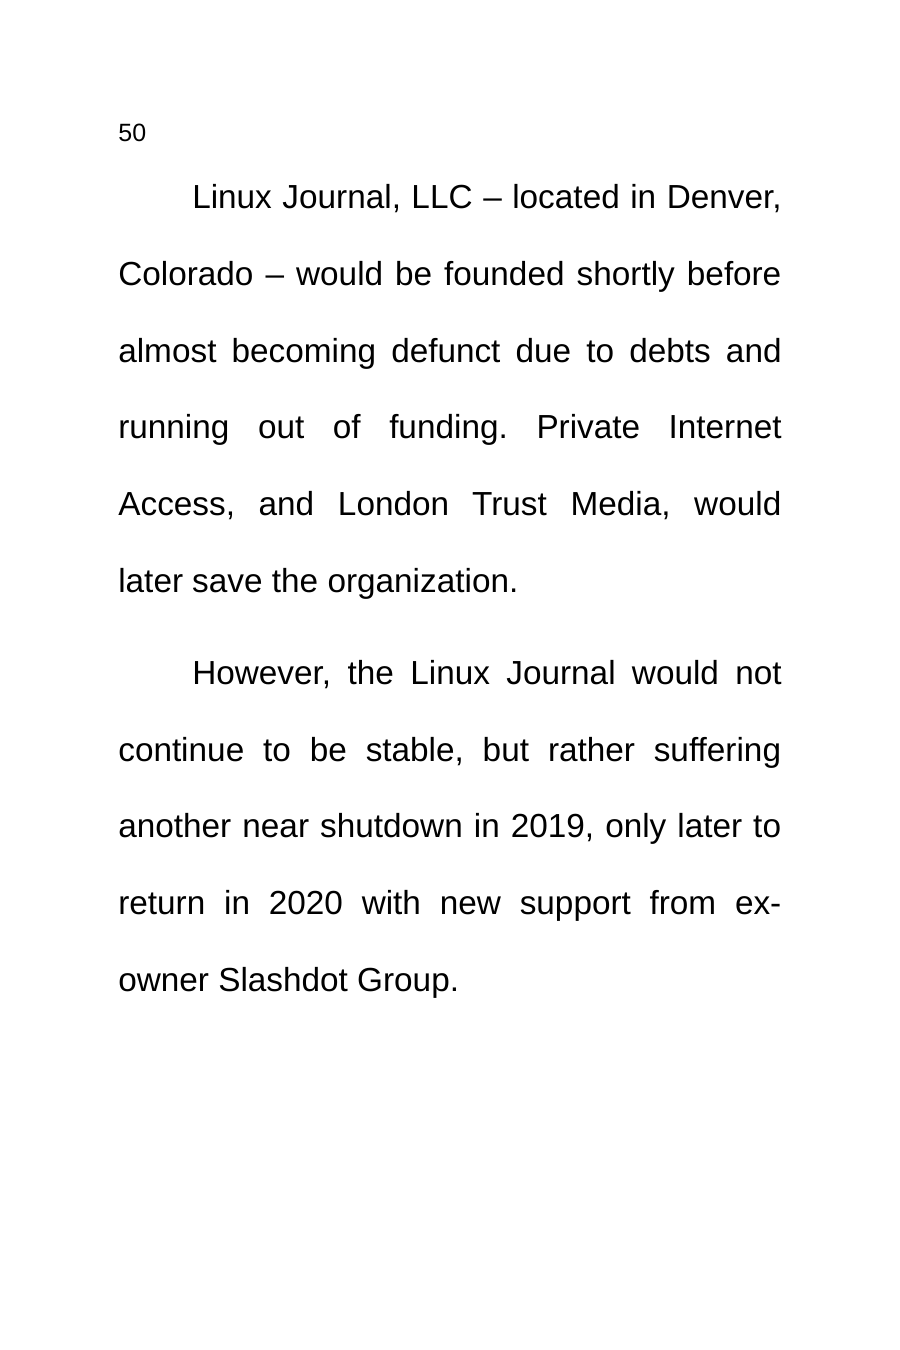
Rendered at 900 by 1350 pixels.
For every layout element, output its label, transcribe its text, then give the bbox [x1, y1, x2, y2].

text However, the Linux Journal would not continue to be stable, but rather suffering another near shutdown in 2019, only later to return in 2020 with new support from ex-owner Slashdot Group. [118, 653, 782, 999]
text Linux Journal, LLC – located in Denver, Colorado – would be founded shortly before almost becoming defunct due to debts and running out of funding. Private Internet Access, and London Trust Media, would later save the organization. [118, 177, 782, 600]
